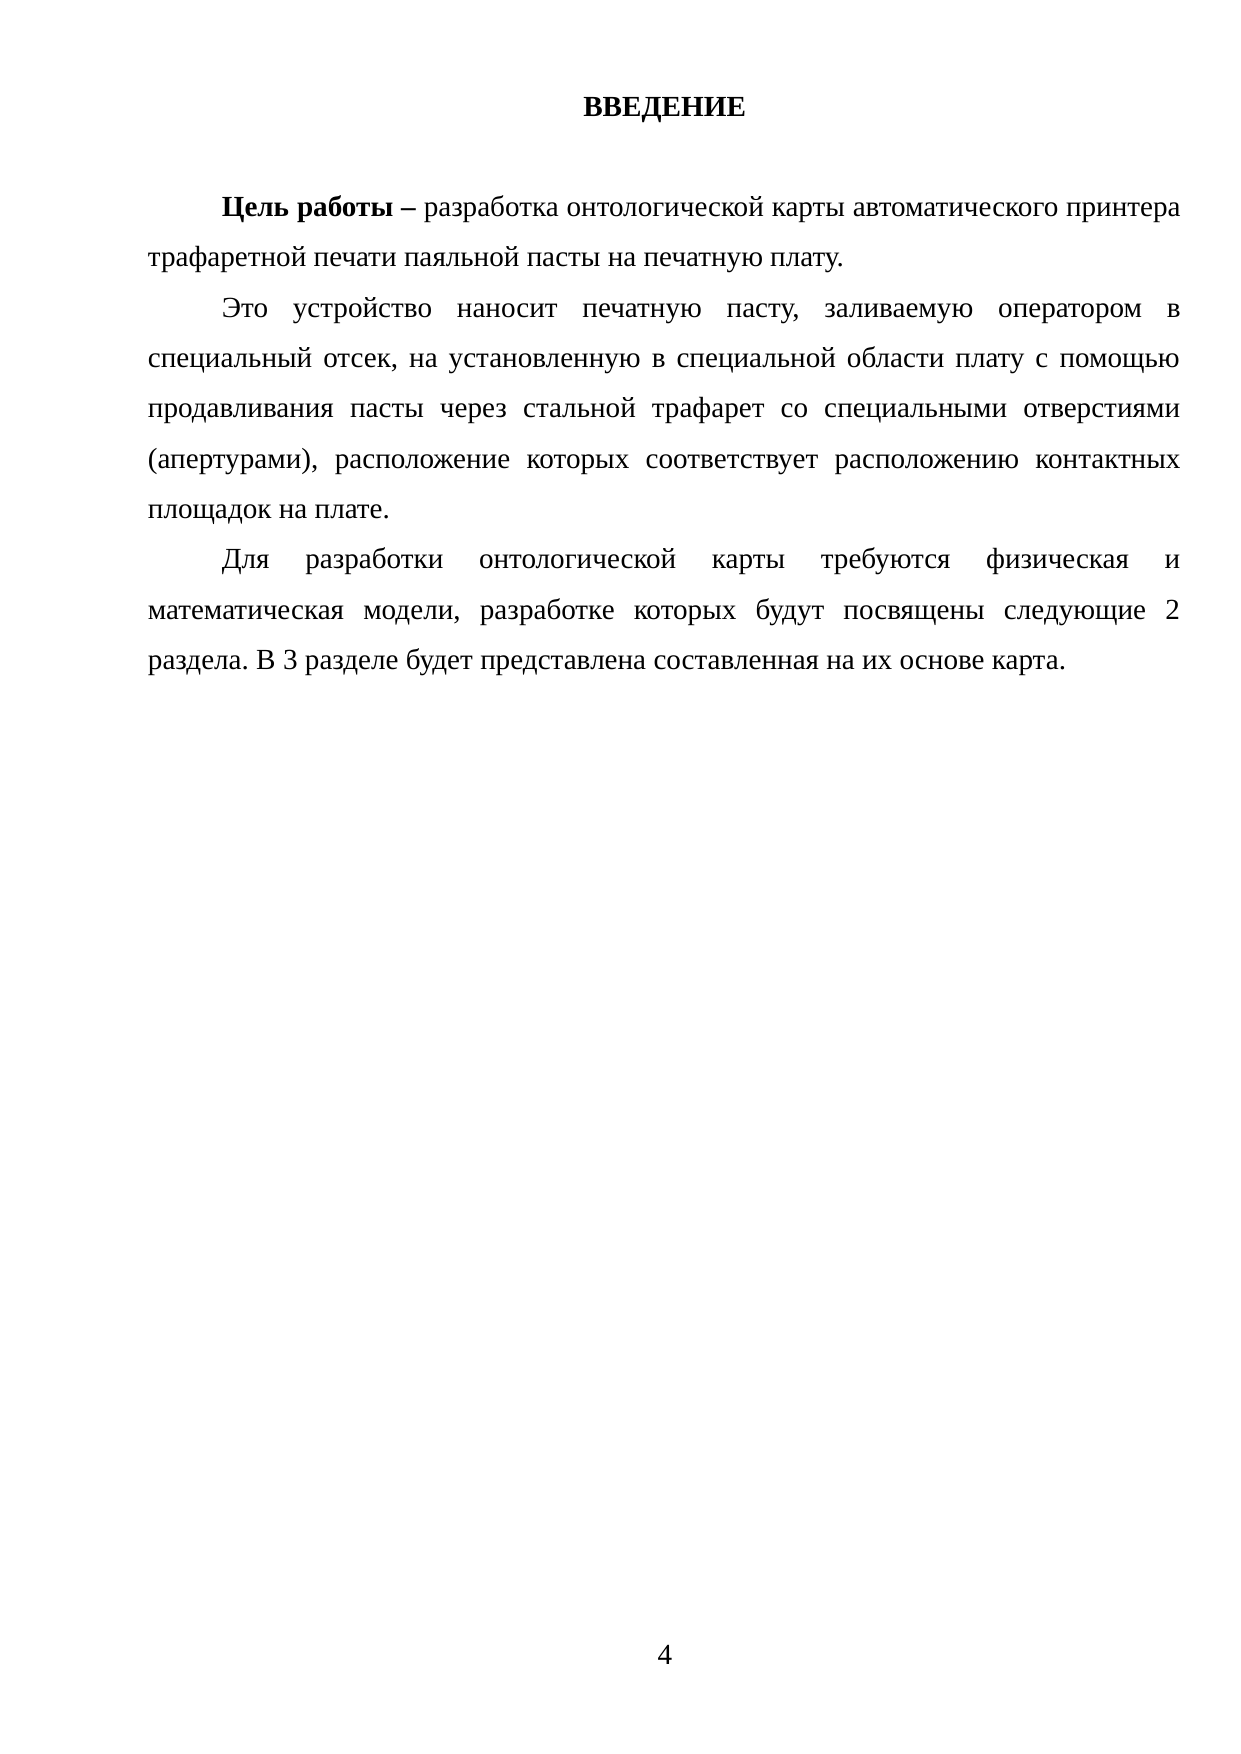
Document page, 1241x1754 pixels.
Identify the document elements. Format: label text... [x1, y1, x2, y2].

text Для разработки онтологической карты требуются физическая и математическая модели, разработке которых будут посвящены следующие 2 раздела. В 3 разделе будет представлена составленная на их основе карта. [148, 541, 1181, 676]
text Цель работы – разработка онтологической карты автоматического принтера трафаретной печати паяльной пасты на печатную плату. [148, 189, 1181, 273]
subtitle ВВЕДЕНИЕ [148, 89, 1181, 122]
text Это устройство наносит печатную пасту, заливаемую оператором в специальный отсек, на установленную в специальной области плату с помощью продавливания пасты через стальной трафарет со специальными отверстиями (апертурами), расположение которых соответствует расположению контактных площадок на плате. [148, 290, 1181, 525]
